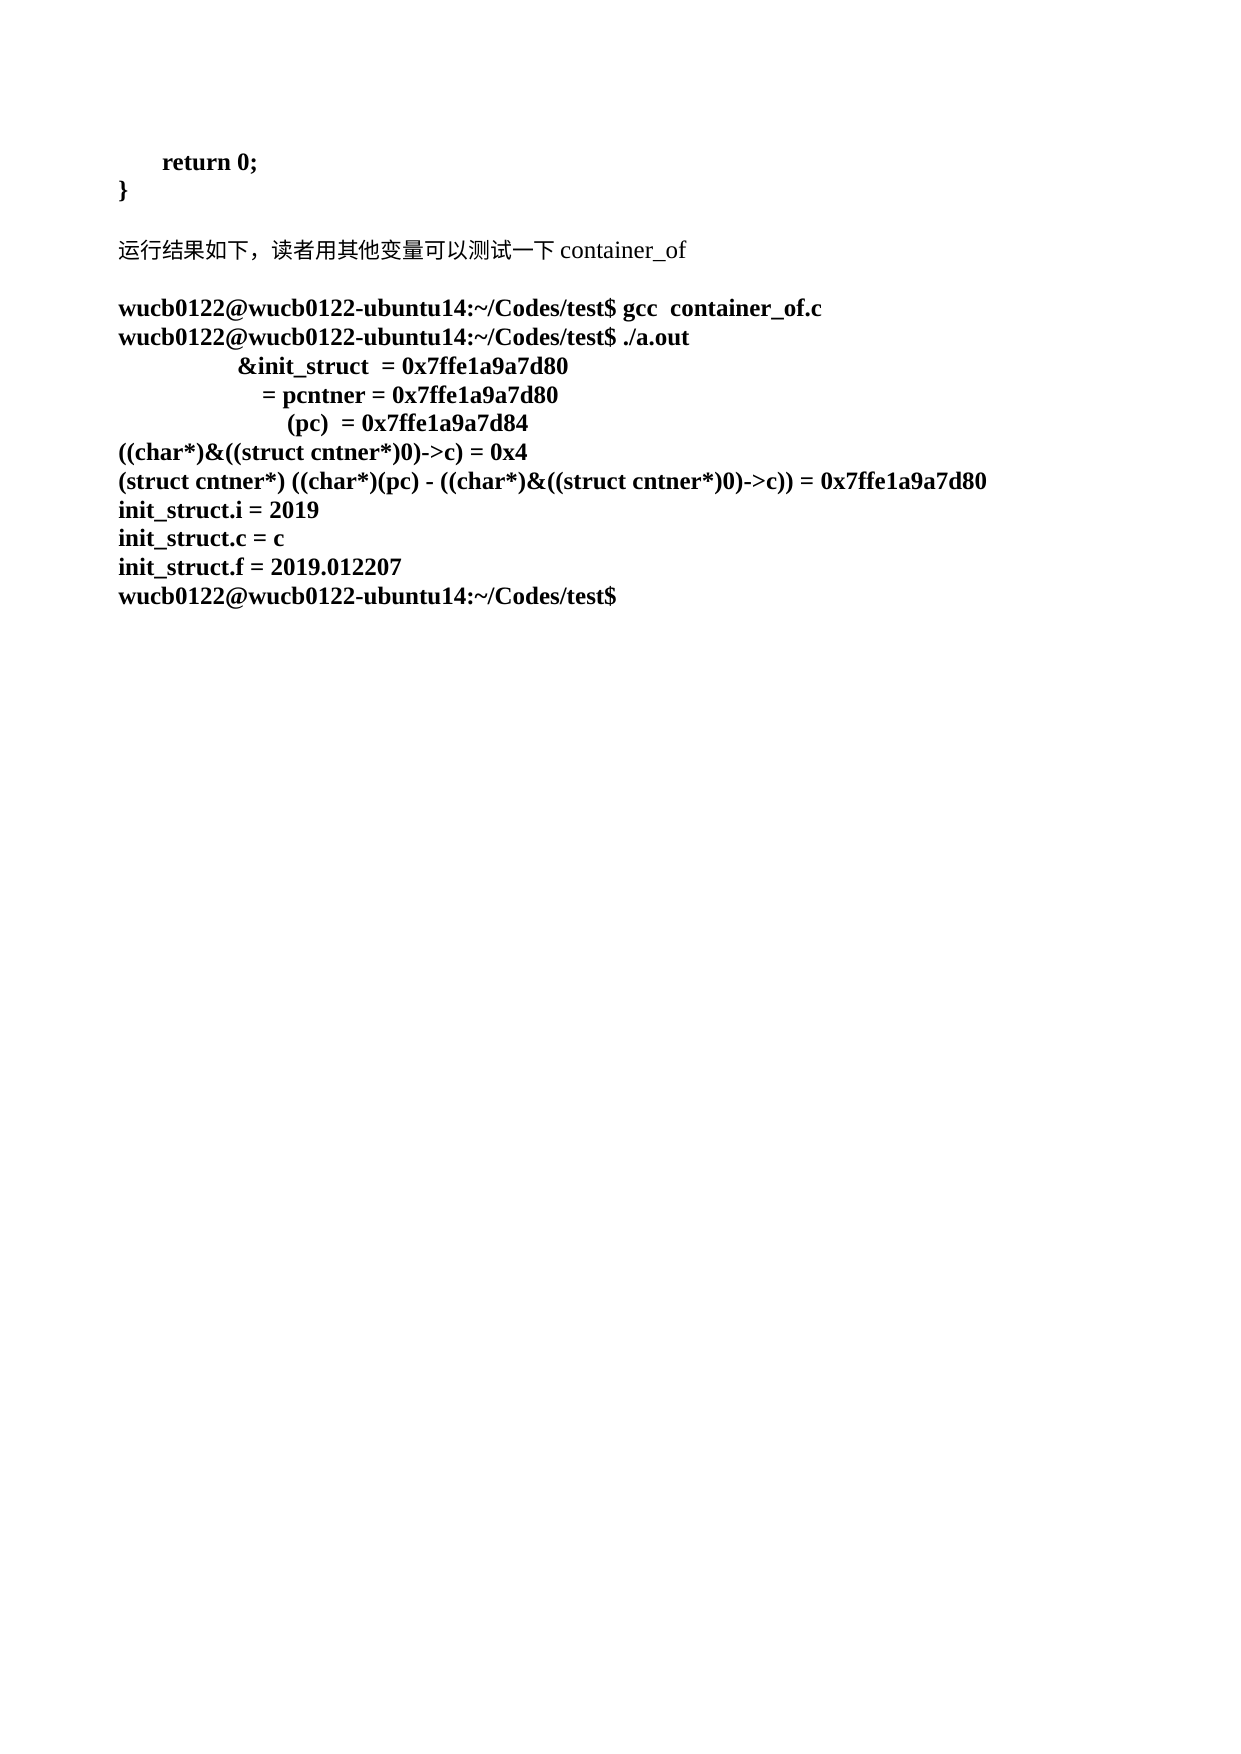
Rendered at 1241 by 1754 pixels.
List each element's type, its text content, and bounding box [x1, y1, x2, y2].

text init_struct.c = c [118, 523, 1122, 552]
text (pc) = 0x7ffe1a9a7d84 [118, 408, 1122, 437]
text init_struct.f = 2019.012207 [118, 552, 1122, 581]
text &init_struct = 0x7ffe1a9a7d80 [118, 351, 1122, 380]
text wucb0122@wucb0122-ubuntu14:~/Codes/test$ ./a.out [118, 322, 1122, 351]
text wucb0122@wucb0122-ubuntu14:~/Codes/test$ gcc container_of.c [118, 293, 1122, 322]
text } [118, 176, 1122, 204]
text = pcntner = 0x7ffe1a9a7d80 [118, 380, 1122, 408]
text wucb0122@wucb0122-ubuntu14:~/Codes/test$ [118, 581, 1122, 610]
text (struct cntner*) ((char*)(pc) - ((char*)&((struct cntner*)0)->c)) = 0x7ffe1a9a7d80 [118, 466, 1122, 495]
text init_struct.i = 2019 [118, 495, 1122, 523]
text return 0; [118, 147, 1122, 176]
text 运行结果如下，读者用其他变量可以测试一下container_of [118, 233, 1122, 265]
text ((char*)&((struct cntner*)0)->c) = 0x4 [118, 437, 1122, 466]
